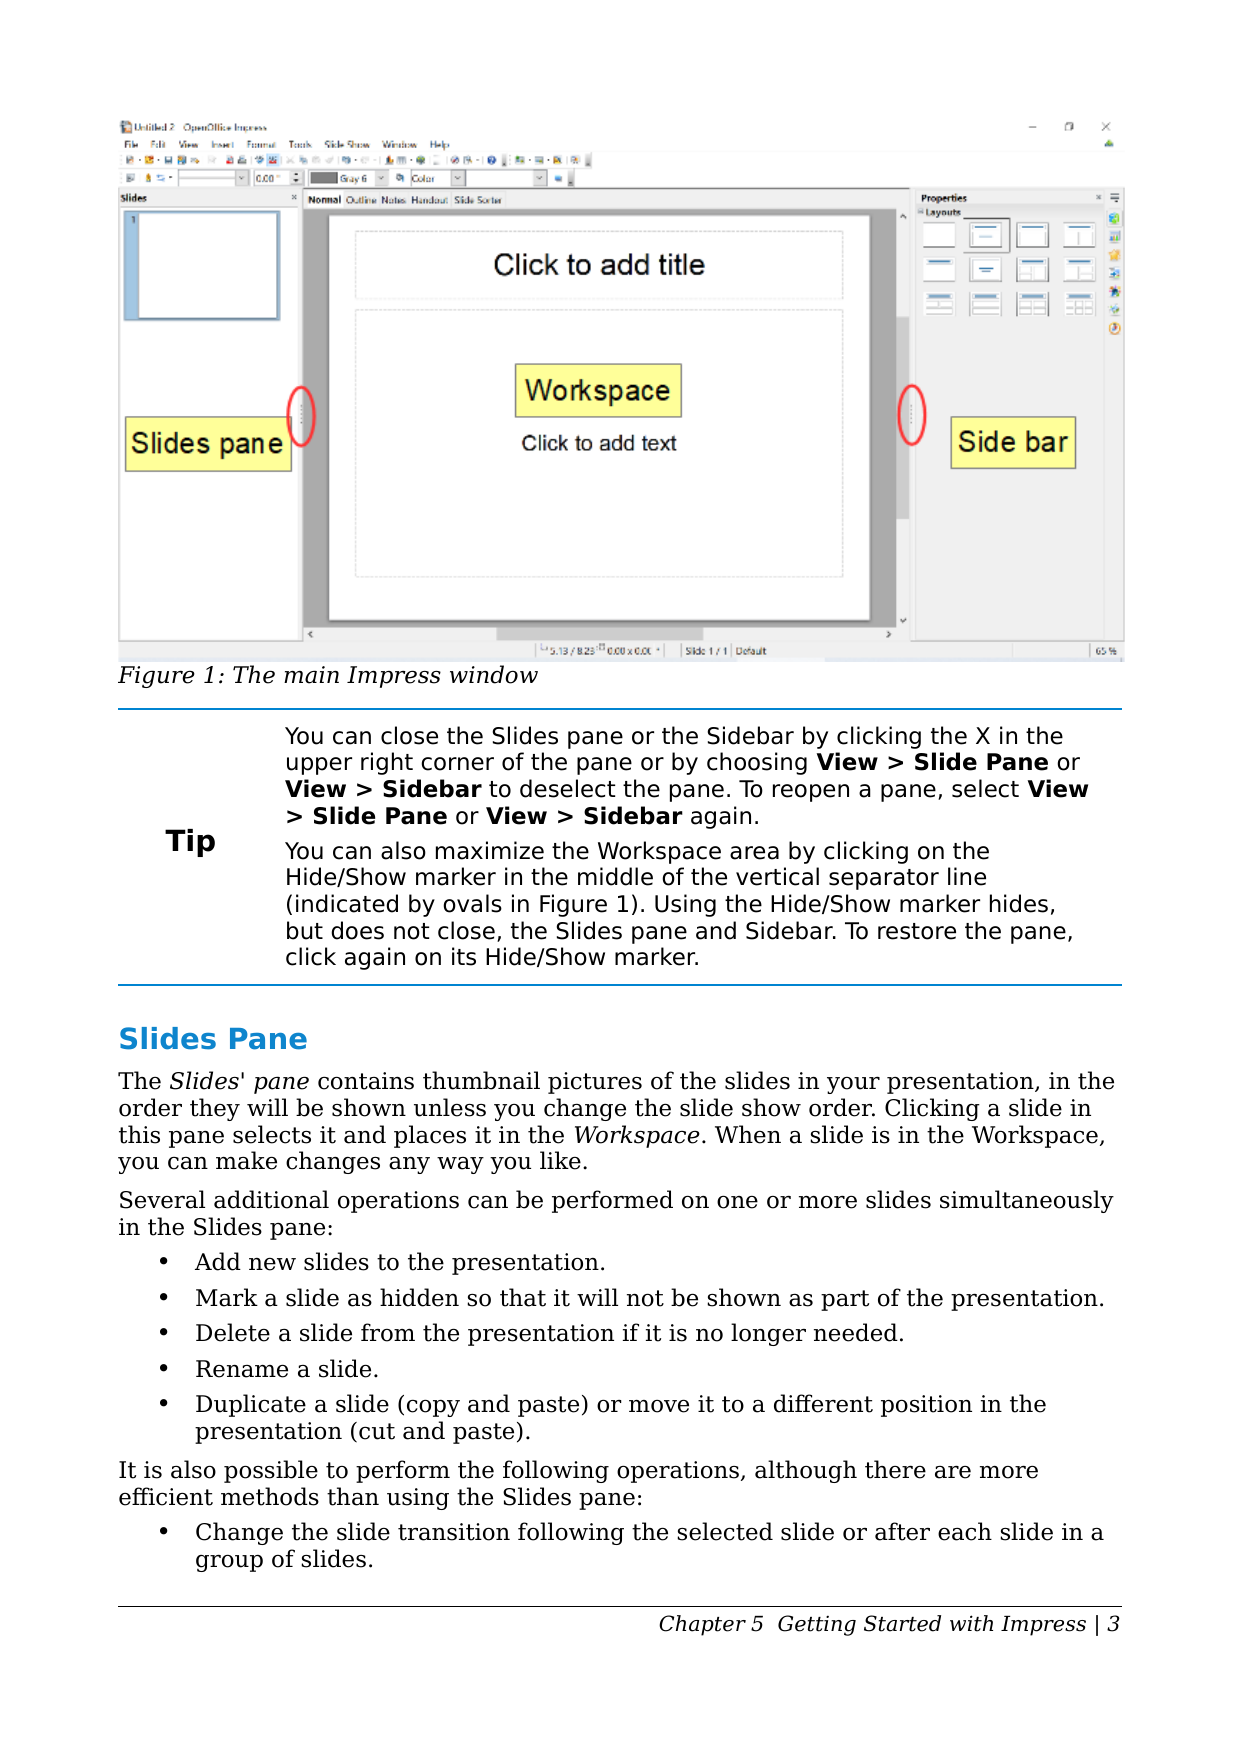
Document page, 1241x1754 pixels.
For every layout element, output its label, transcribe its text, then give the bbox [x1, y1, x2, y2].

list Add new slides to the presentation. [156, 1247, 1122, 1277]
table_header You can close the Slides pane or the Sidebar by clicking the X in the upper right corner of the pane or by choosing View > Slide Pane or View > Sidebar to deselect the pane. To reopen a pane, select View > Slide Pane or View > Sidebar again. You can also maximize the Workspace area by clicking on the Hide/Show marker in the middle of the vertical separator line (indicated by ovals in Figure 1). Using the Hide/Show marker hides, but does not close, the Slides pane and Sidebar. To restore the pane, click again on its Hide/Show marker. [264, 710, 1122, 984]
list It is also possible to perform the following operations, although there are more efficient methods than using the Slides pane: [118, 1457, 1122, 1511]
picture [118, 118, 1125, 662]
list Change the slide transition following the selected slide or after each slide in a group of slides. [156, 1517, 1122, 1573]
list Duplicate a slide (copy and paste) or move it to a different position in the presentation (cut and paste). [156, 1389, 1122, 1445]
table_header Tip [118, 710, 263, 984]
list Rename a slide. [156, 1354, 1122, 1383]
text Figure 1: The main Impress window [118, 662, 1125, 689]
list Mark a slide as hidden so that it will not be shown as part of the presentation. [156, 1283, 1122, 1312]
text The Slides' pane contains thumbnail pictures of the slides in your presentation, in the order they will be shown unless you change the slide show order. Clicking a slide in this pane selects it and places it in the Workspace. When a slide is in the Workspace, you can make changes any way you like. [118, 1068, 1122, 1175]
subtitle Slides Pane [118, 1022, 1122, 1056]
list Delete a slide from the presentation if it is no longer needed. [156, 1318, 1122, 1347]
list Several additional operations can be performed on one or more slides simultaneously in the Slides pane: [118, 1188, 1122, 1241]
